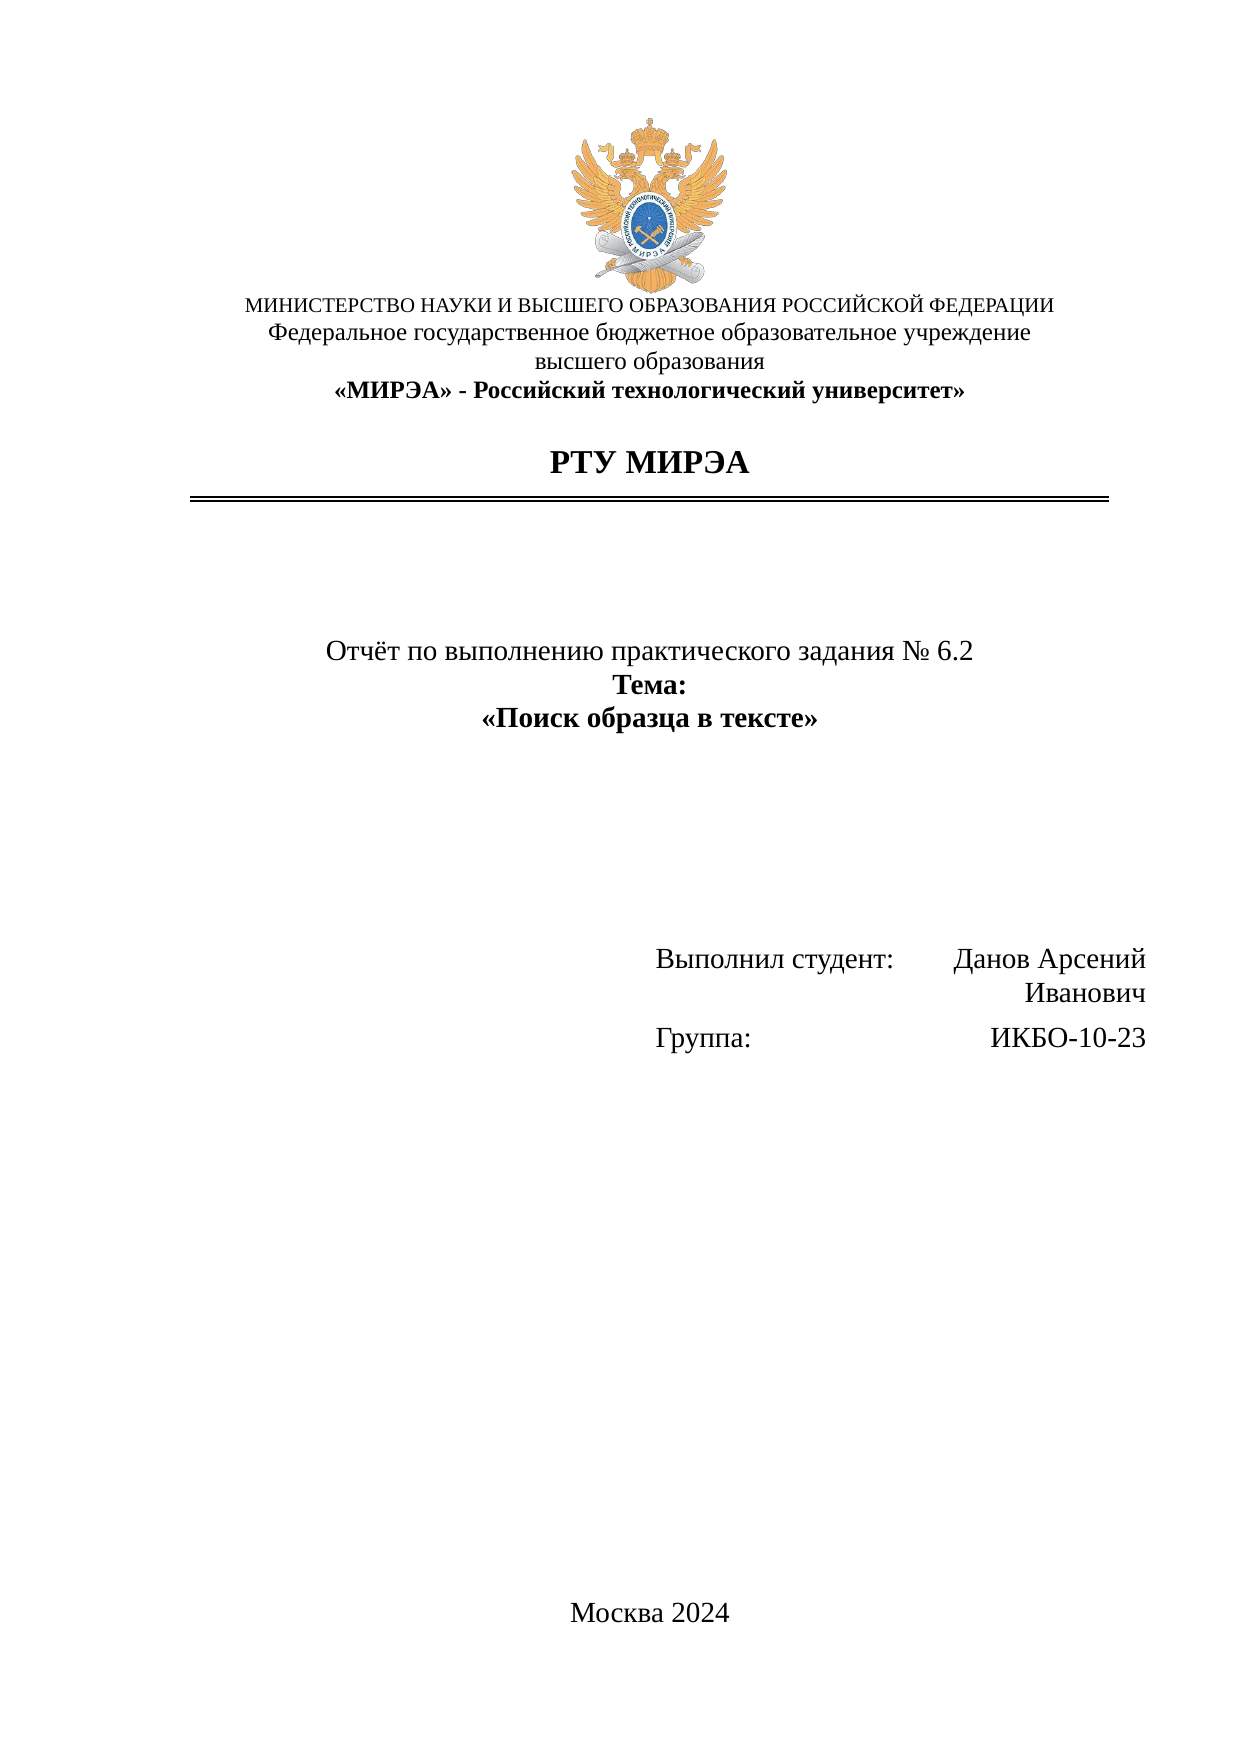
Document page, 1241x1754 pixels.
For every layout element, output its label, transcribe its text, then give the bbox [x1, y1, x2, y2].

text высшего образования [148, 346, 1152, 375]
text «Поиск образца в тексте» [148, 701, 1152, 734]
text Федеральное государственное бюджетное образовательное учреждение [148, 317, 1152, 346]
text МИНИСТЕРСТВО НАУКИ И ВЫСШЕГО ОБРАЗОВАНИЯ РОССИЙСКОЙ ФЕДЕРАЦИИ [148, 118, 1152, 317]
table_header [148, 935, 650, 1014]
table_cell Группа: [650, 1014, 903, 1059]
table_cell ИКБО-10-23 [903, 1014, 1152, 1059]
picture [562, 118, 737, 294]
text «МИРЭА» - Российский технологический университет» [148, 375, 1152, 403]
text Отчёт по выполнению практического задания № 6.2 [148, 633, 1152, 667]
text Москва 2024 [148, 1596, 1152, 1629]
text РТУ МИРЭА [148, 442, 1152, 480]
table_cell [148, 1014, 650, 1059]
table_header Данов Арсений Иванович [903, 935, 1152, 1014]
text Тема: [148, 667, 1152, 701]
table_header Выполнил студент: [650, 935, 903, 1014]
